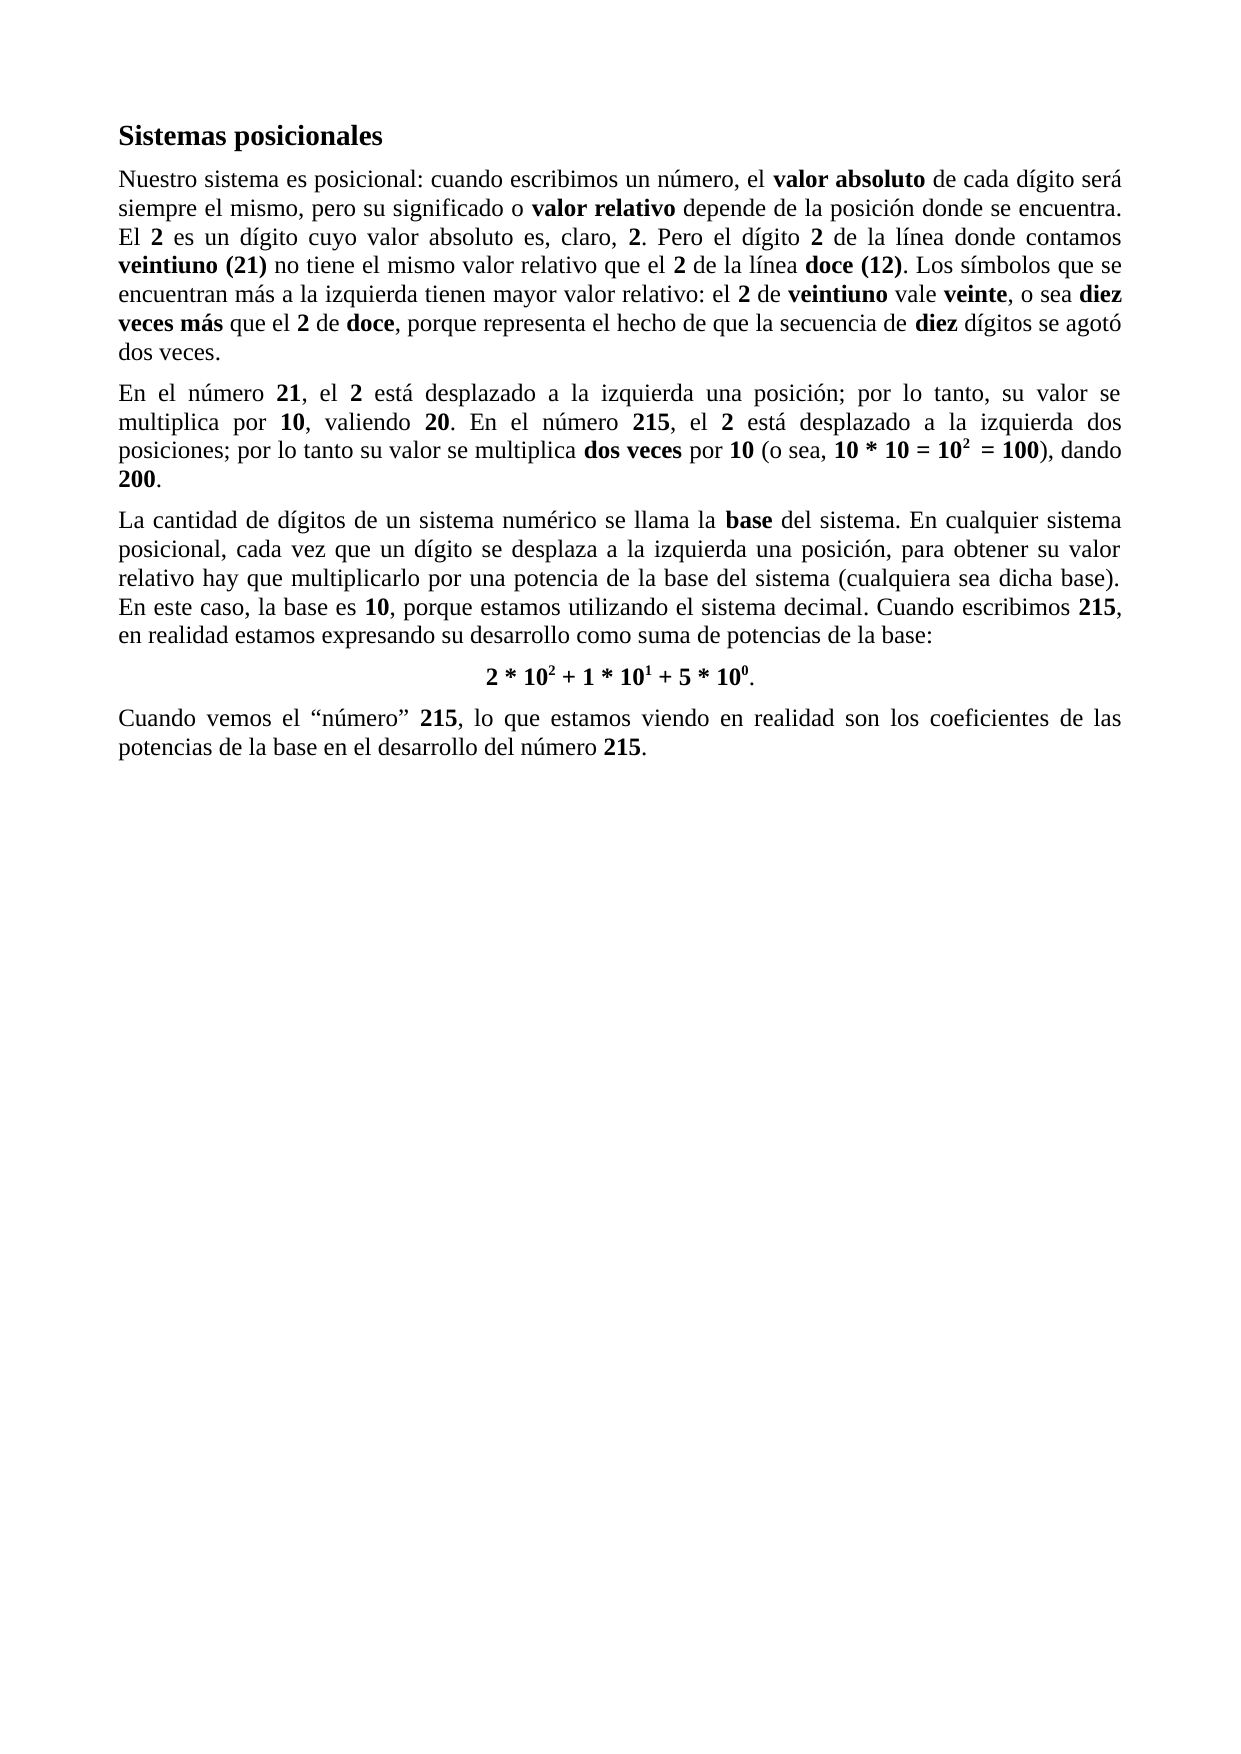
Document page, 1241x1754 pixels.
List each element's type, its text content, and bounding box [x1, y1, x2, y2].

text Nuestro sistema es posicional: cuando escribimos un número, el valor absoluto de cada dígito será siempre el mismo, pero su significado o valor relativo depende de la posición donde se encuentra. El 2 es un dígito cuyo valor absoluto es, claro, 2. Pero el dígito 2 de la línea donde contamos veintiuno (21) no tiene el mismo valor relativo que el 2 de la línea doce (12). Los símbolos que se encuentran más a la izquierda tienen mayor valor relativo: el 2 de veintiuno vale veinte, o sea diez veces más que el 2 de doce, porque representa el hecho de que la secuencia de diez dígitos se agotó dos veces. [118, 164, 1122, 365]
text 2 * 102 + 1 * 101 + 5 * 100. [118, 662, 1122, 690]
subtitle Sistemas posicionales [118, 118, 1122, 152]
text En el número 21, el 2 está desplazado a la izquierda una posición; por lo tanto, su valor se multiplica por 10, valiendo 20. En el número 215, el 2 está desplazado a la izquierda dos posiciones; por lo tanto su valor se multiplica dos veces por 10 (o sea, 10 * 10 = 102 = 100), dando 200. [118, 378, 1122, 493]
text Cuando vemos el “número” 215, lo que estamos viendo en realidad son los coeficientes de las potencias de la base en el desarrollo del número 215. [118, 703, 1122, 760]
text La cantidad de dígitos de un sistema numérico se llama la base del sistema. En cualquier sistema posicional, cada vez que un dígito se desplaza a la izquierda una posición, para obtener su valor relativo hay que multiplicarlo por una potencia de la base del sistema (cualquiera sea dicha base). En este caso, la base es 10, porque estamos utilizando el sistema decimal. Cuando escribimos 215, en realidad estamos expresando su desarrollo como suma de potencias de la base: [118, 505, 1122, 649]
